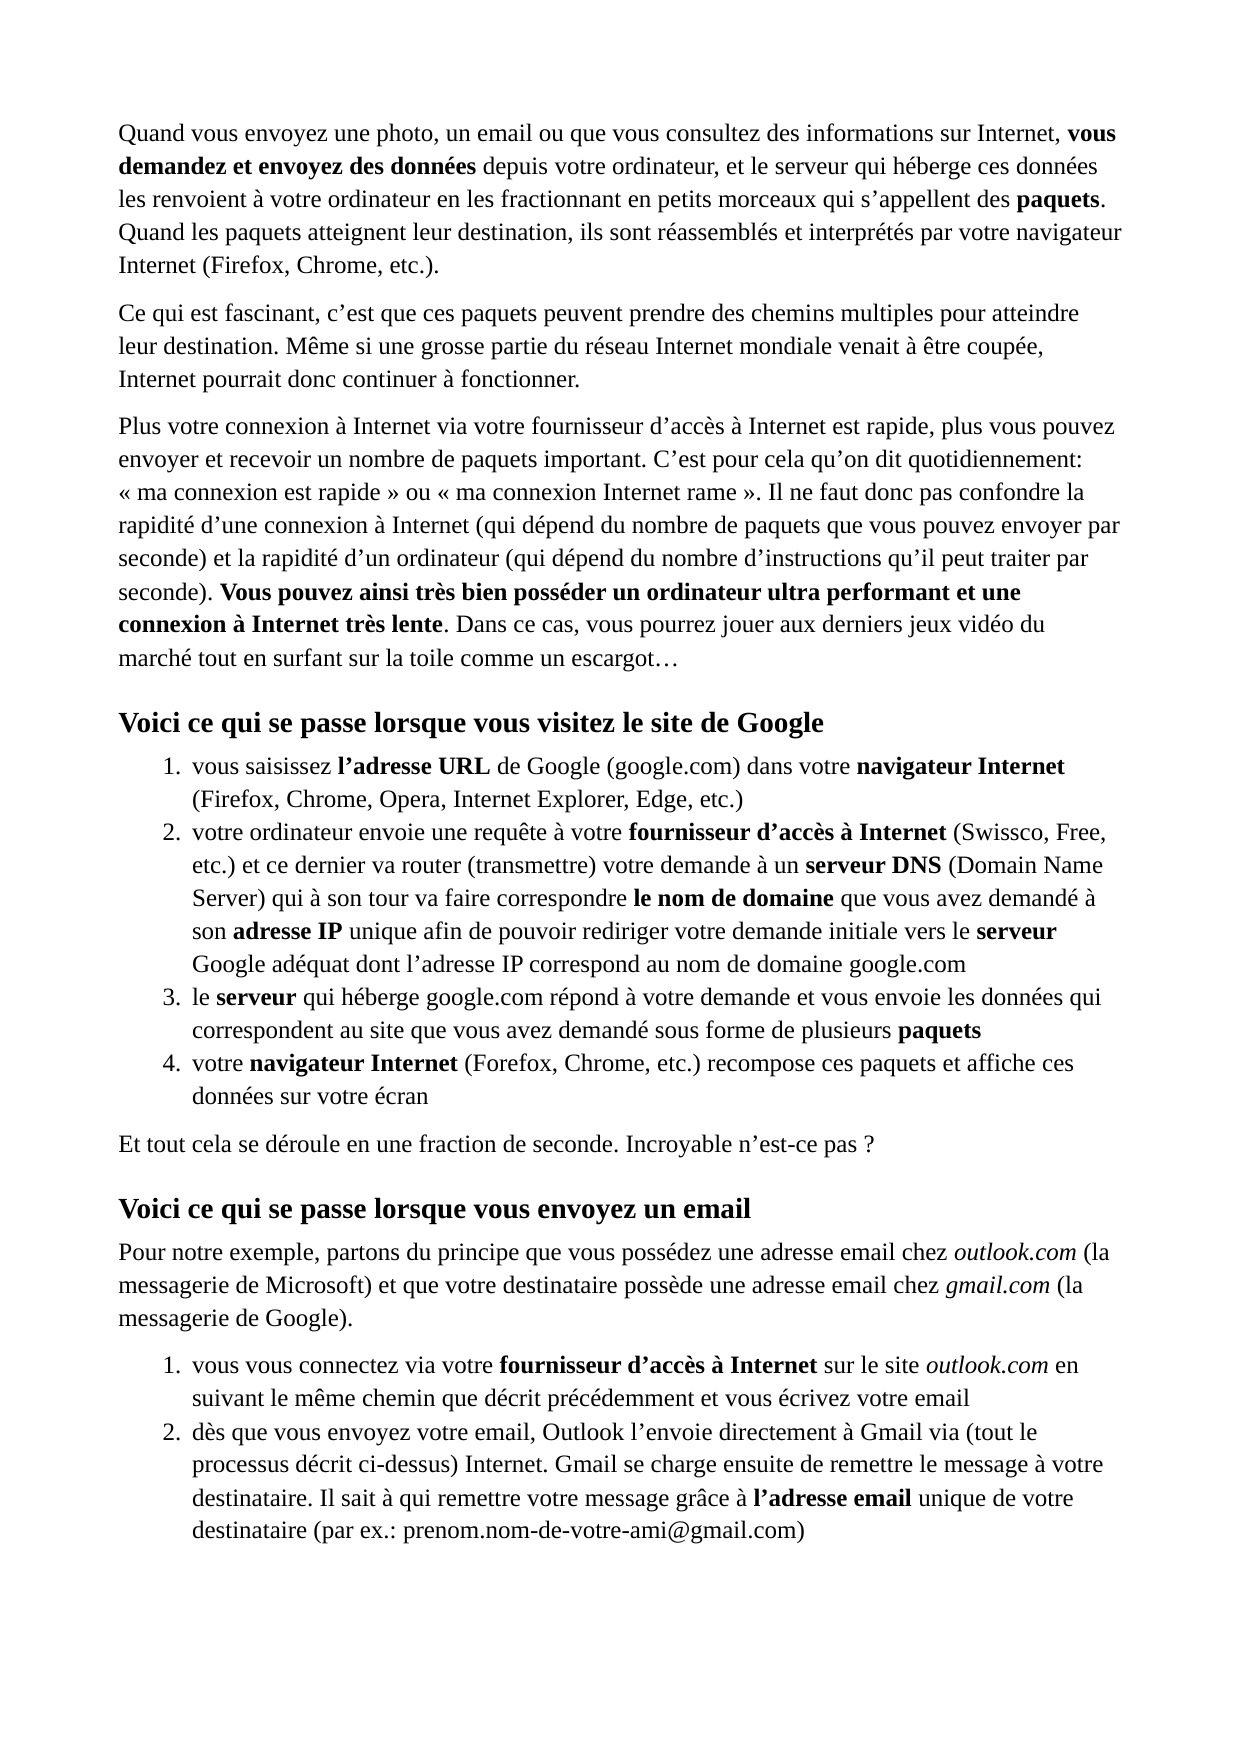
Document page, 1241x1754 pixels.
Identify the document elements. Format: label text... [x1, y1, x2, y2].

text Pour notre exemple, partons du principe que vous possédez une adresse email chez outlook.com (la messagerie de Microsoft) et que votre destinataire possède une adresse email chez gmail.com (la messagerie de Google). [118, 1237, 1122, 1332]
text Plus votre connexion à Internet via votre fournisseur d’accès à Internet est rapide, plus vous pouvez envoyer et recevoir un nombre de paquets important. C’est pour cela qu’on dit quotidiennement: « ma connexion est rapide » ou « ma connexion Internet rame ». Il ne faut donc pas confondre la rapidité d’une connexion à Internet (qui dépend du nombre de paquets que vous pouvez envoyer par seconde) et la rapidité d’un ordinateur (qui dépend du nombre d’instructions qu’il peut traiter par seconde). Vous pouvez ainsi très bien posséder un ordinateur ultra performant et une connexion à Internet très lente. Dans ce cas, vous pourrez jouer aux derniers jeux vidéo du marché tout en surfant sur la toile comme un escargot… [118, 411, 1122, 671]
list le serveur qui héberge google.com répond à votre demande et vous envoie les données qui correspondent au site que vous avez demandé sous forme de plusieurs paquets [162, 982, 1122, 1044]
list vous saisissez l’adresse URL de Google (google.com) dans votre navigateur Internet (Firefox, Chrome, Opera, Internet Explorer, Edge, etc.) [162, 751, 1122, 813]
list vous vous connectez via votre fournisseur d’accès à Internet sur le site outlook.com en suivant le même chemin que décrit précédemment et vous écrivez votre email [162, 1351, 1122, 1412]
text Quand vous envoyez une photo, un email ou que vous consultez des informations sur Internet, vous demandez et envoyez des données depuis votre ordinateur, et le serveur qui héberge ces données les renvoient à votre ordinateur en les fractionnant en petits morceaux qui s’appellent des paquets. Quand les paquets atteignent leur destination, ils sont réassemblés et interprétés par votre navigateur Internet (Firefox, Chrome, etc.). [118, 118, 1122, 279]
list votre ordinateur envoie une requête à votre fournisseur d’accès à Internet (Swissco, Free, etc.) et ce dernier va router (transmettre) votre demande à un serveur DNS (Domain Name Server) qui à son tour va faire correspondre le nom de domaine que vous avez demandé à son adresse IP unique afin de pouvoir rediriger votre demande initiale vers le serveur Google adéquat dont l’adresse IP correspond au nom de domaine google.com [162, 817, 1122, 978]
subtitle Voici ce qui se passe lorsque vous visitez le site de Google [118, 705, 1122, 738]
list dès que vous envoyez votre email, Outlook l’envoie directement à Gmail via (tout le processus décrit ci-dessus) Internet. Gmail se charge ensuite de remettre le message à votre destinataire. Il sait à qui remettre votre message grâce à l’adresse email unique de votre destinataire (par ex.: prenom.nom-de-votre-ami@gmail.com) [162, 1417, 1122, 1544]
text Et tout cela se déroule en une fraction de seconde. Incroyable n’est-ce pas ? [118, 1129, 1122, 1157]
list votre navigateur Internet (Forefox, Chrome, etc.) recompose ces paquets et affiche ces données sur votre écran [162, 1048, 1122, 1110]
subtitle Voici ce qui se passe lorsque vous envoyez un email [118, 1191, 1122, 1224]
text Ce qui est fascinant, c’est que ces paquets peuvent prendre des chemins multiples pour atteindre leur destination. Même si une grosse partie du réseau Internet mondiale venait à être coupée, Internet pourrait donc continuer à fonctionner. [118, 298, 1122, 393]
